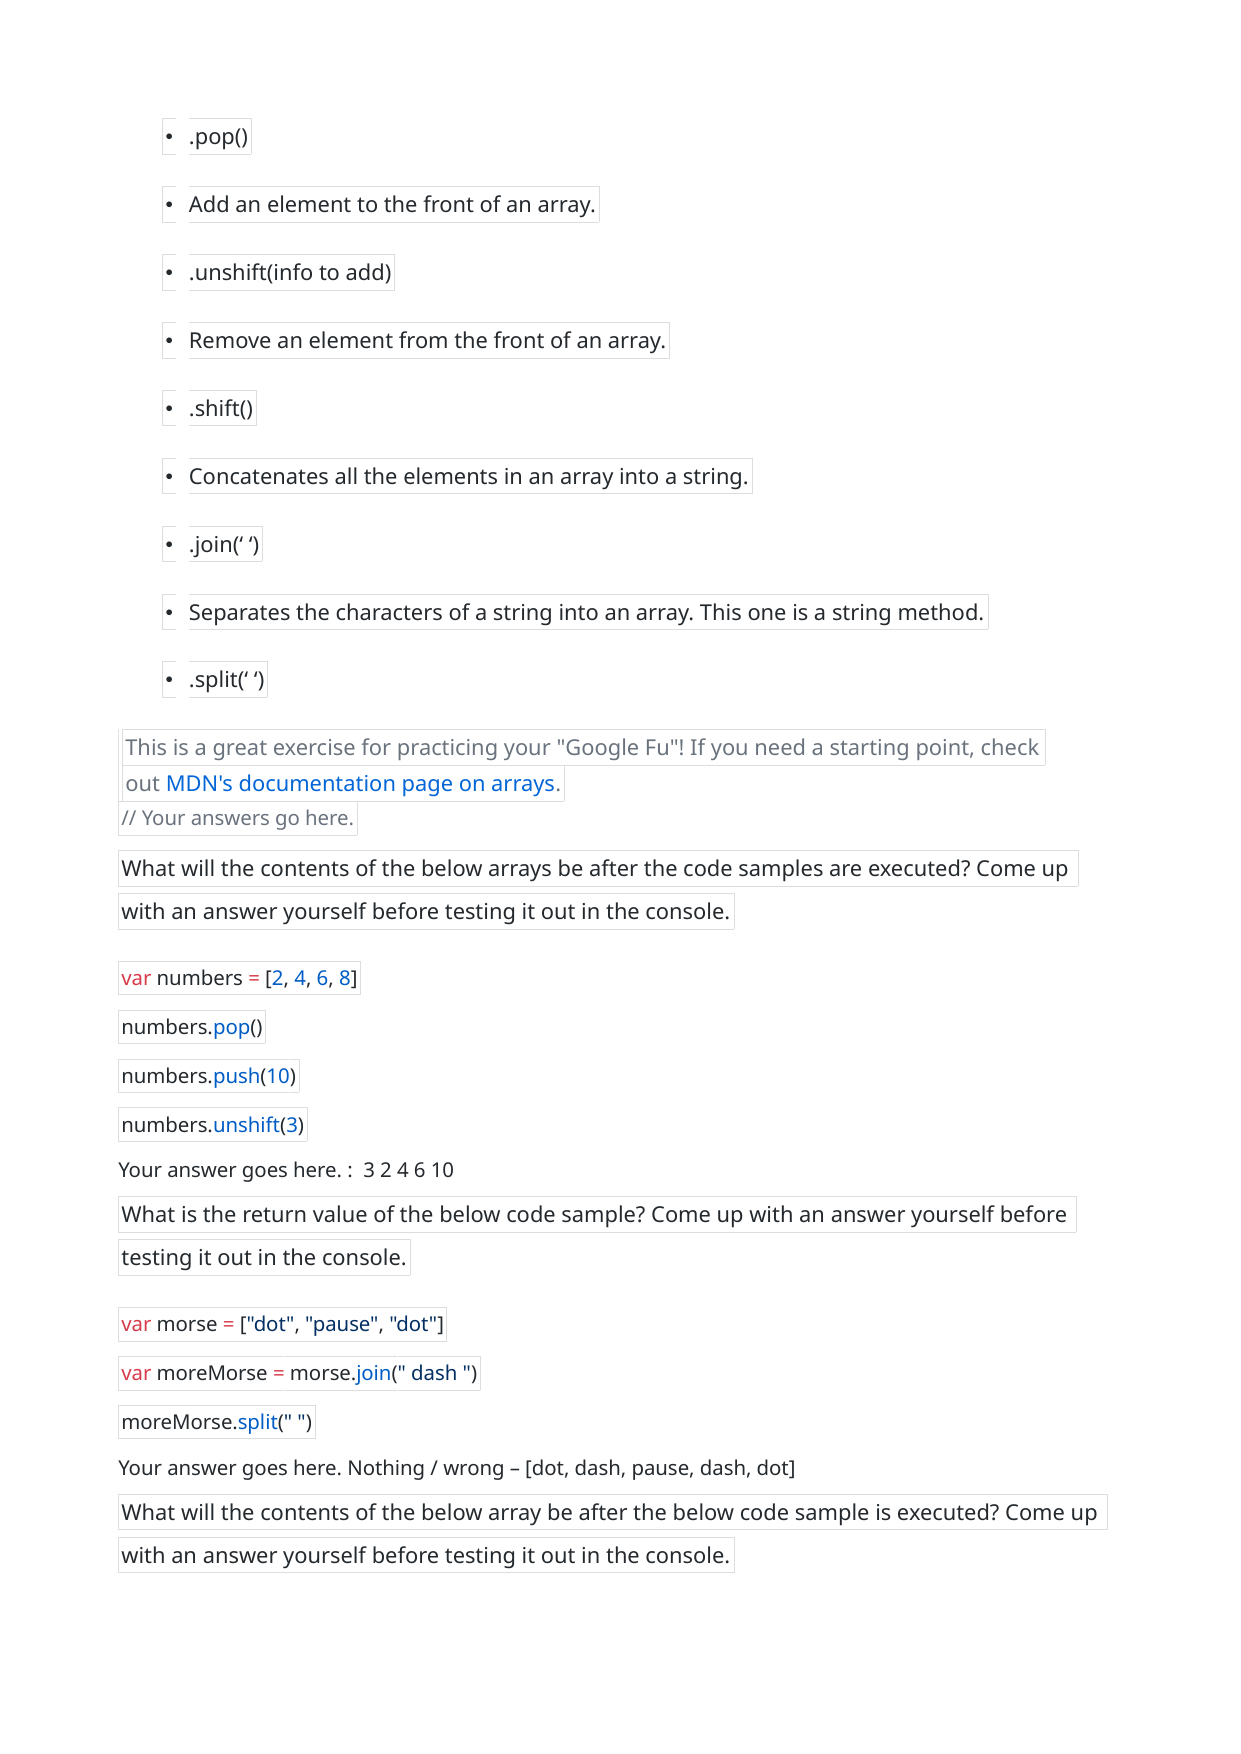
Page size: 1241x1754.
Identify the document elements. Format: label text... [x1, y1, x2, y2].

list [257, 390, 1122, 426]
text moreMorse.split(" ") [119, 1406, 315, 1438]
text numbers.unshift(3) [119, 1108, 307, 1141]
list Separates the characters of a string into an array. This one is a string method. [162, 593, 988, 629]
list .unshift(info to add) [163, 254, 394, 290]
text What will the contents of the below arrays be after the code samples are executed? Come up with an answer yourself before testing it out in the console. [118, 850, 1122, 929]
list .join(‘ ‘) [163, 526, 262, 561]
list Add an element to the front of an array. [163, 186, 599, 222]
list [263, 526, 1122, 561]
text Your answer goes here. : 3 2 4 6 10 [118, 1156, 1122, 1184]
list .pop() [163, 118, 251, 154]
list [252, 118, 1122, 154]
list Concatenates all the elements in an array into a string. [163, 458, 752, 493]
list [753, 458, 1122, 493]
list [989, 593, 1122, 629]
text What will the contents of the below array be after the below code sample is executed? Come up with an answer yourself before testing it out in the console. [118, 1494, 1122, 1572]
text [358, 801, 1122, 835]
text [447, 1307, 1122, 1341]
text [266, 1009, 1122, 1043]
text This is a great exercise for practicing your "Google Fu"! If you need a starting point, check out MDN's documentation page on arrays. [123, 766, 564, 801]
text numbers.push(10) [119, 1060, 299, 1092]
text numbers.pop() [119, 1011, 265, 1043]
text [316, 1405, 1122, 1438]
text What is the return value of the below code sample? Come up with an answer yourself before testing it out in the console. [118, 1196, 1122, 1275]
text // Your answers go here. [119, 802, 357, 835]
list [268, 661, 1122, 697]
text [361, 961, 1122, 994]
list .split(‘ ‘) [163, 661, 267, 697]
text This is a great exercise for practicing your "Google Fu"! If you need a starting point, check out MDN's documentation page on arrays. [123, 730, 1045, 765]
list [670, 322, 1122, 358]
text Your answer goes here. Nothing / wrong – [dot, dash, pause, dash, dot] [118, 1454, 1122, 1481]
list [395, 254, 1122, 290]
list .shift() [163, 390, 256, 426]
text [300, 1058, 1122, 1092]
text This is a great exercise for practicing your "Google Fu"! If you need a starting point, check out MDN's documentation page on arrays. [565, 729, 1122, 801]
text [308, 1107, 1122, 1141]
text var moreMorse = morse.join(" dash ") [119, 1357, 480, 1390]
text var numbers = [2, 4, 6, 8] [119, 962, 360, 994]
list [600, 186, 1122, 222]
text [481, 1356, 1122, 1390]
text var morse = ["dot", "pause", "dot"] [119, 1308, 446, 1341]
list Remove an element from the front of an array. [163, 322, 669, 358]
